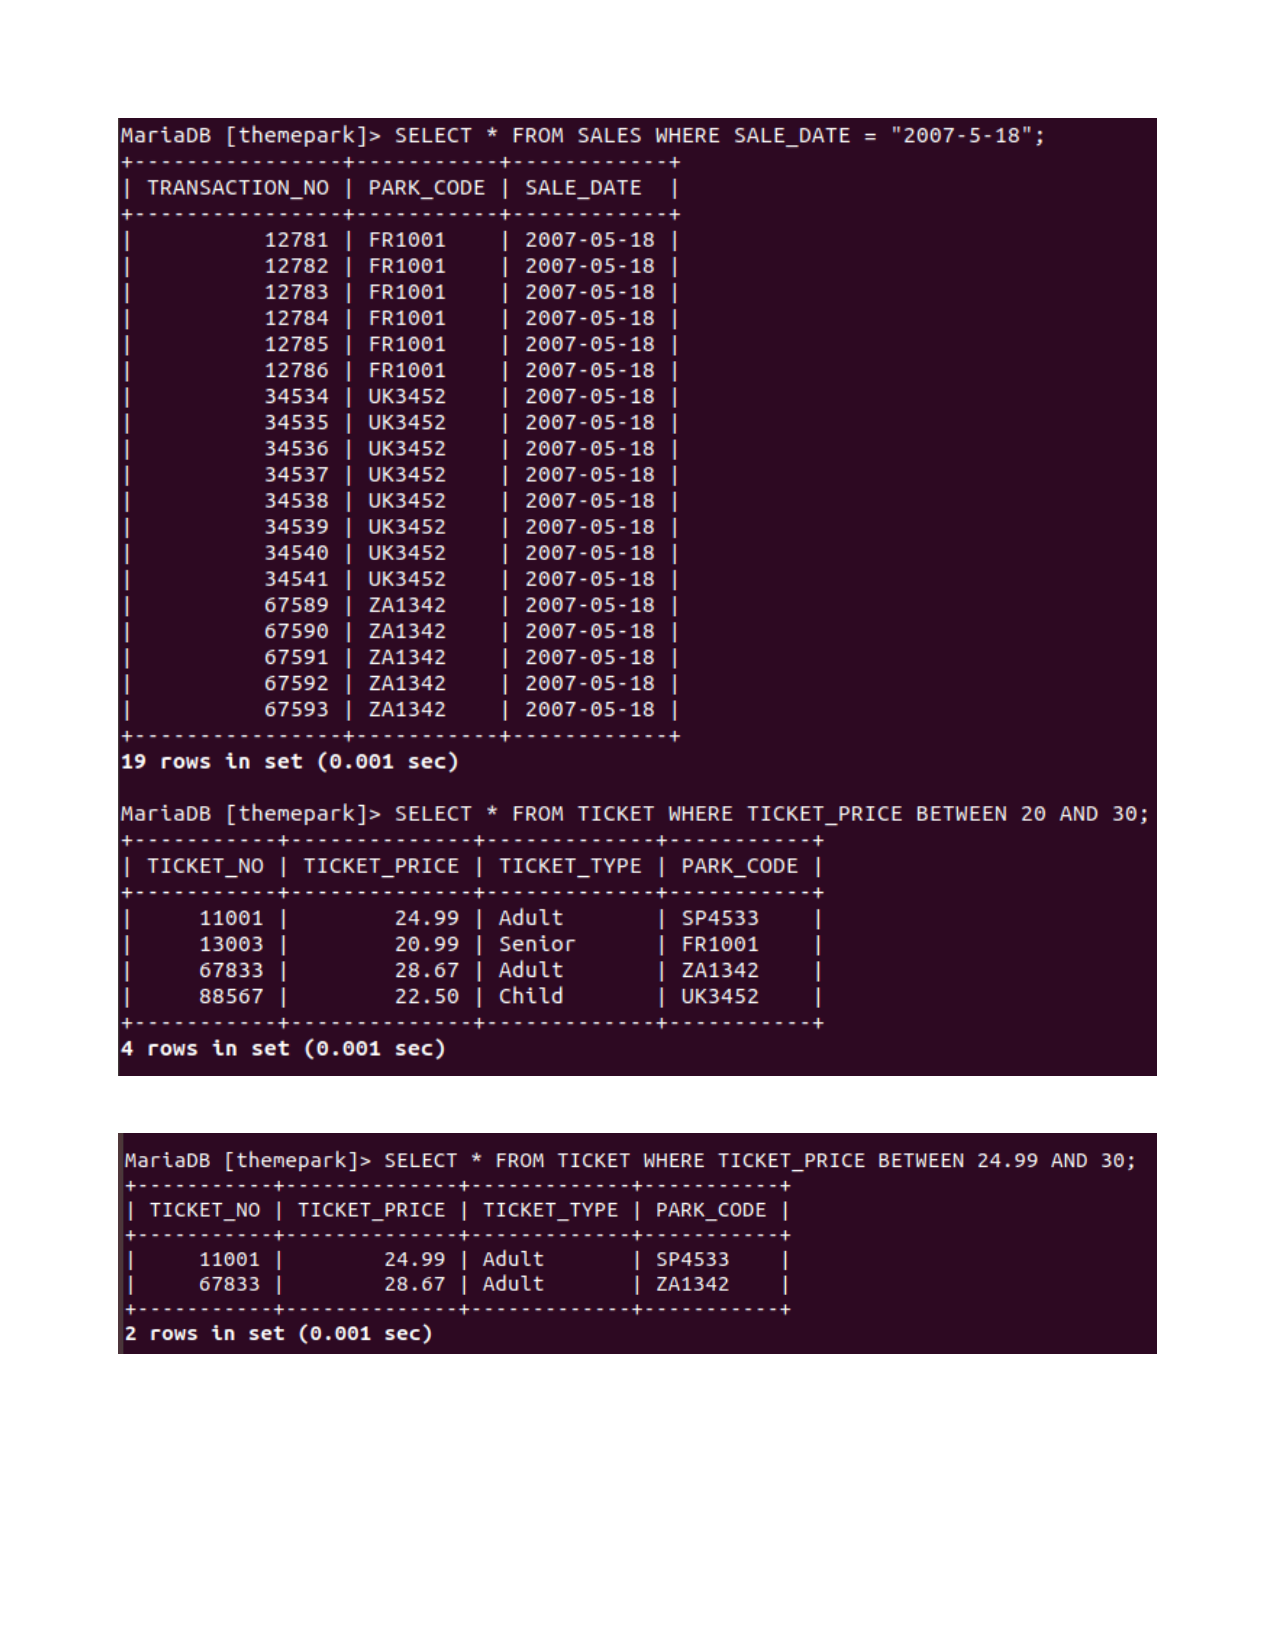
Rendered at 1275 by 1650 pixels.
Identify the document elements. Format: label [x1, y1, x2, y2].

picture [118, 1133, 1157, 1354]
picture [118, 118, 1157, 1076]
